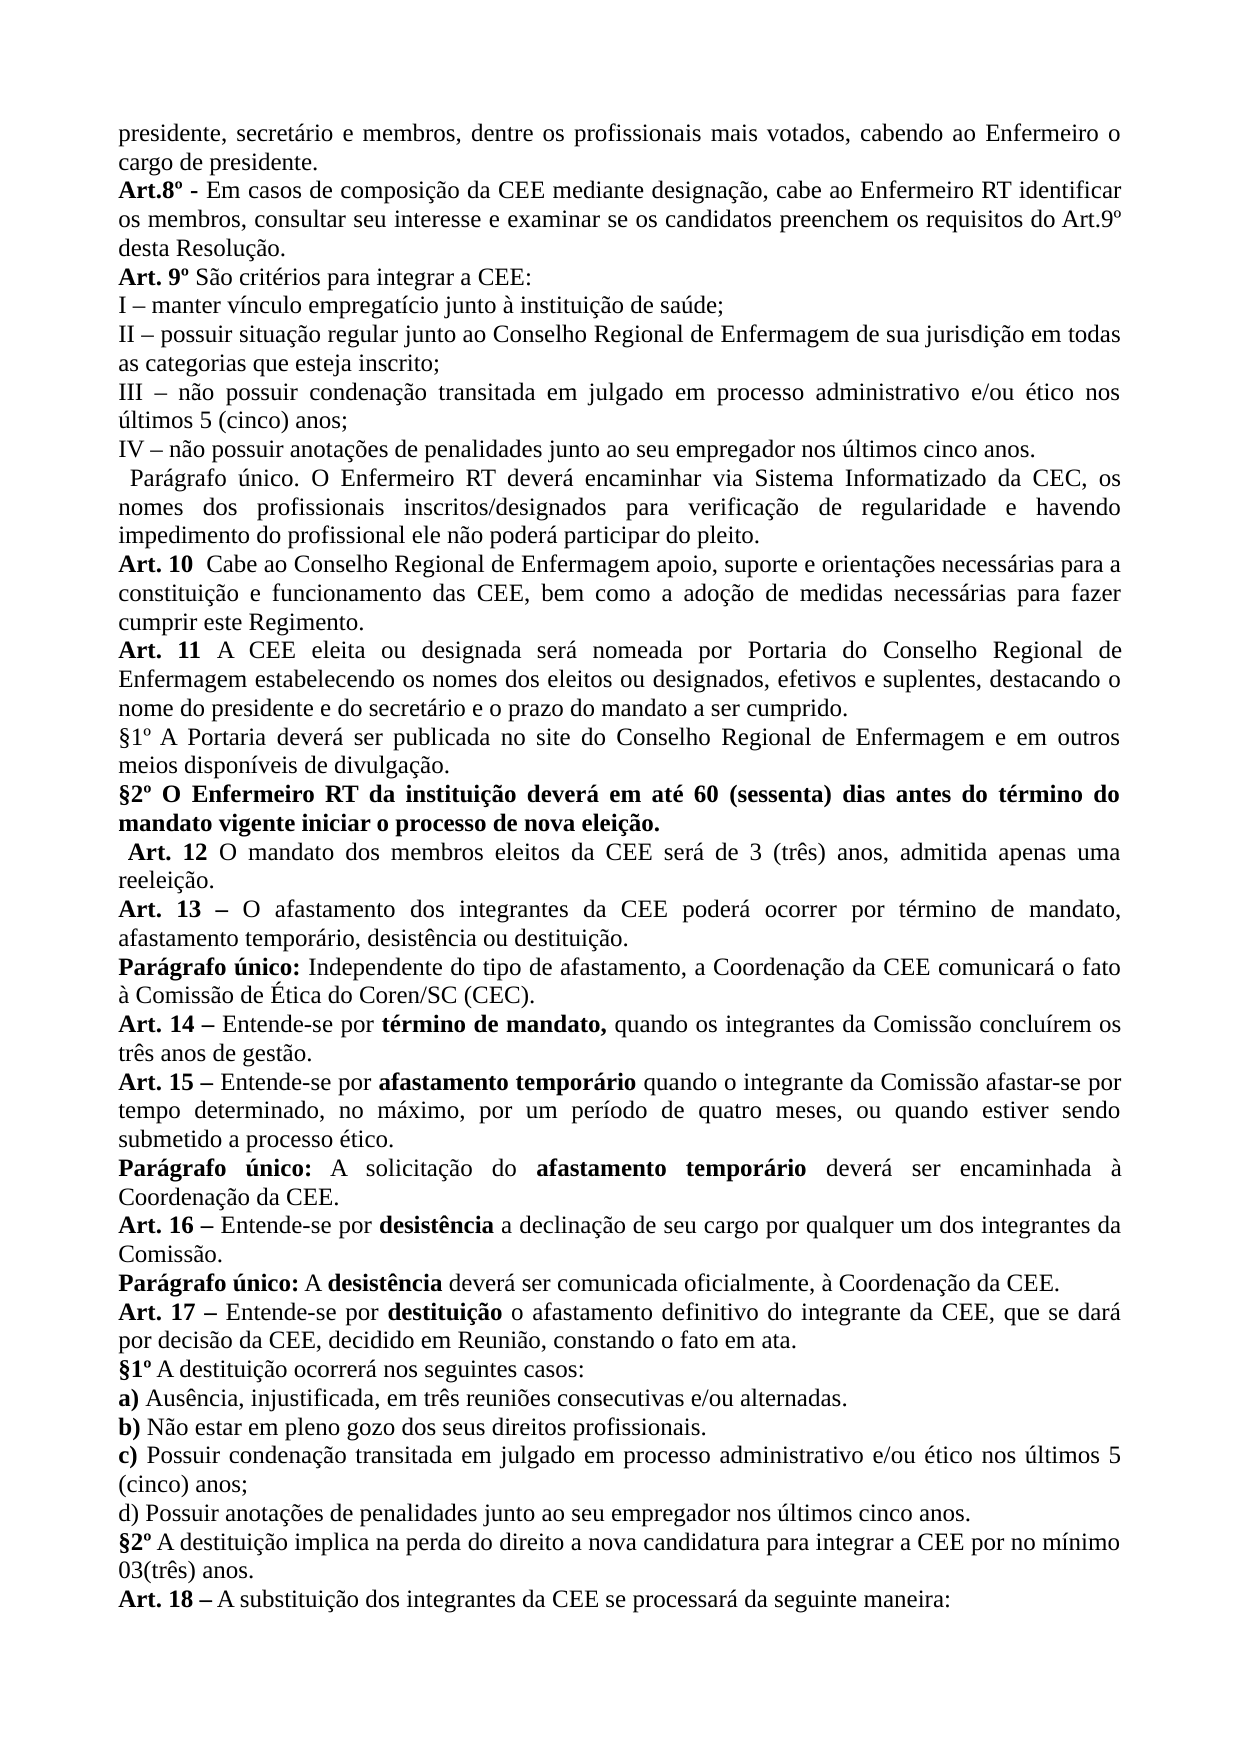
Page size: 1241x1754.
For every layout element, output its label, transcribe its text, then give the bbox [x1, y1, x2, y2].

text b) Não estar em pleno gozo dos seus direitos profissionais. [118, 1412, 1122, 1441]
text Art.8º - Em casos de composição da CEE mediante designação, cabe ao Enfermeiro RT identificar os membros, consultar seu interesse e examinar se os candidatos preenchem os requisitos do Art.9º desta Resolução. [118, 176, 1122, 262]
text Parágrafo único: A solicitação do afastamento temporário deverá ser encaminhada à Coordenação da CEE. [118, 1153, 1122, 1211]
text Parágrafo único. O Enfermeiro RT deverá encaminhar via Sistema Informatizado da CEC, os nomes dos profissionais inscritos/designados para verificação de regularidade e havendo impedimento do profissional ele não poderá participar do pleito. [118, 463, 1122, 549]
text Art. 16 – Entende-se por desistência a declinação de seu cargo por qualquer um dos integrantes da Comissão. [118, 1211, 1122, 1268]
text §1º A destituição ocorrerá nos seguintes casos: [118, 1354, 1122, 1383]
text III – não possuir condenação transitada em julgado em processo administrativo e/ou ético nos últimos 5 (cinco) anos; [118, 377, 1122, 434]
text I – manter vínculo empregatício junto à instituição de saúde; [118, 291, 1122, 319]
text Art. 14 – Entende-se por término de mandato, quando os integrantes da Comissão concluírem os três anos de gestão. [118, 1009, 1122, 1067]
text Art. 13 – O afastamento dos integrantes da CEE poderá ocorrer por término de mandato, afastamento temporário, desistência ou destituição. [118, 894, 1122, 952]
text d) Possuir anotações de penalidades junto ao seu empregador nos últimos cinco anos. [118, 1498, 1122, 1527]
text II – possuir situação regular junto ao Conselho Regional de Enfermagem de sua jurisdição em todas as categorias que esteja inscrito; [118, 319, 1122, 377]
text Art. 17 – Entende-se por destituição o afastamento definitivo do integrante da CEE, que se dará por decisão da CEE, decidido em Reunião, constando o fato em ata. [118, 1297, 1122, 1354]
text Parágrafo único: Independente do tipo de afastamento, a Coordenação da CEE comunicará o fato à Comissão de Ética do Coren/SC (CEC). [118, 952, 1122, 1009]
text a) Ausência, injustificada, em três reuniões consecutivas e/ou alternadas. [118, 1383, 1122, 1412]
text §2º O Enfermeiro RT da instituição deverá em até 60 (sessenta) dias antes do término do mandato vigente iniciar o processo de nova eleição. [118, 779, 1122, 837]
text Art. 12 O mandato dos membros eleitos da CEE será de 3 (três) anos, admitida apenas uma reeleição. [118, 837, 1122, 894]
text Art. 9º São critérios para integrar a CEE: [118, 262, 1122, 291]
text §1º A Portaria deverá ser publicada no site do Conselho Regional de Enfermagem e em outros meios disponíveis de divulgação. [118, 722, 1122, 779]
text Art. 11 A CEE eleita ou designada será nomeada por Portaria do Conselho Regional de Enfermagem estabelecendo os nomes dos eleitos ou designados, efetivos e suplentes, destacando o nome do presidente e do secretário e o prazo do mandato a ser cumprido. [118, 636, 1122, 722]
text §2º A destituição implica na perda do direito a nova candidatura para integrar a CEE por no mínimo 03(três) anos. [118, 1527, 1122, 1584]
text c) Possuir condenação transitada em julgado em processo administrativo e/ou ético nos últimos 5 (cinco) anos; [118, 1441, 1122, 1498]
text Art. 15 – Entende-se por afastamento temporário quando o integrante da Comissão afastar-se por tempo determinado, no máximo, por um período de quatro meses, ou quando estiver sendo submetido a processo ético. [118, 1067, 1122, 1153]
text Art. 10 Cabe ao Conselho Regional de Enfermagem apoio, suporte e orientações necessárias para a constituição e funcionamento das CEE, bem como a adoção de medidas necessárias para fazer cumprir este Regimento. [118, 549, 1122, 636]
text Art. 18 – A substituição dos integrantes da CEE se processará da seguinte maneira: [118, 1584, 1122, 1613]
text presidente, secretário e membros, dentre os profissionais mais votados, cabendo ao Enfermeiro o cargo de presidente. [118, 118, 1122, 176]
text Parágrafo único: A desistência deverá ser comunicada oficialmente, à Coordenação da CEE. [118, 1268, 1122, 1297]
text IV – não possuir anotações de penalidades junto ao seu empregador nos últimos cinco anos. [118, 434, 1122, 463]
